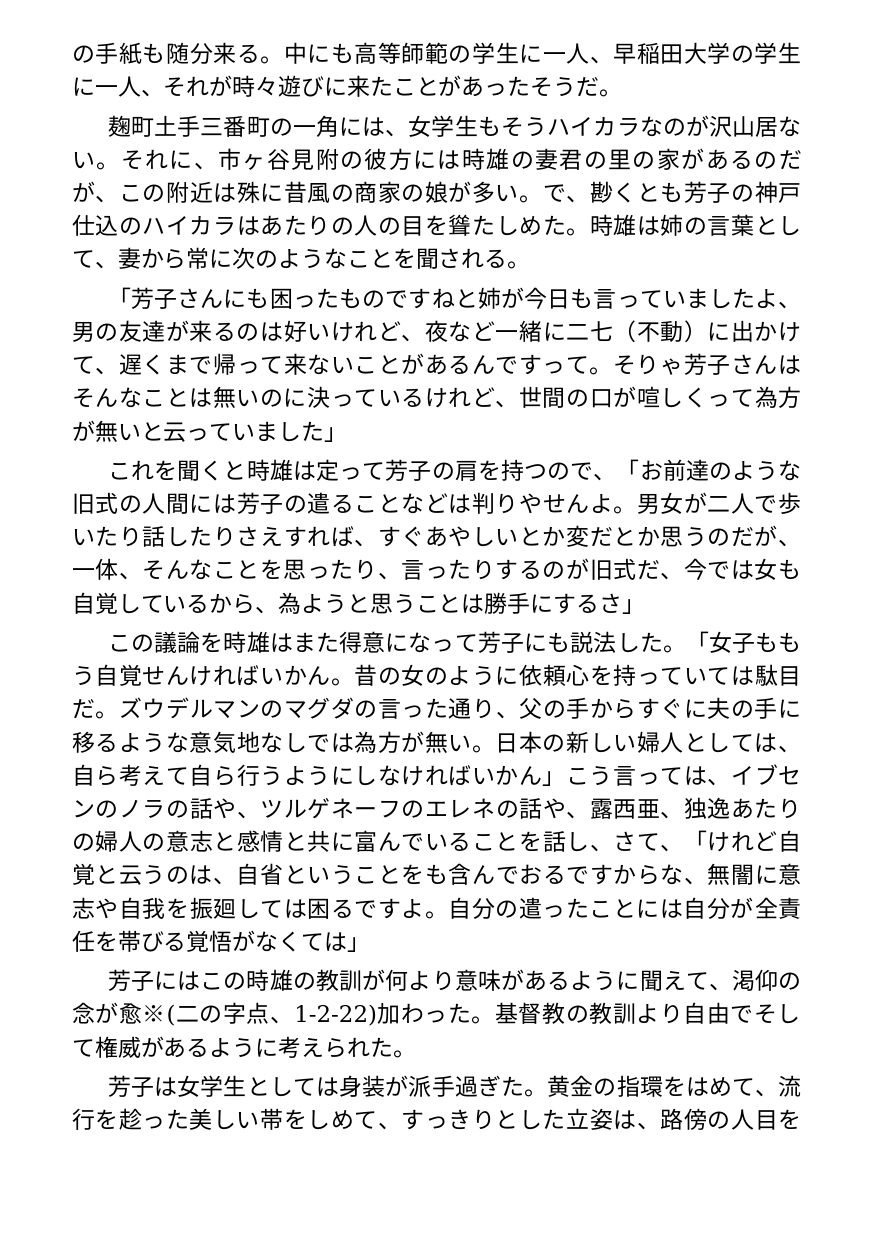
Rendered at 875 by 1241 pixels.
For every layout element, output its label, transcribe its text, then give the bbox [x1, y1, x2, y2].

text 麹町土手三番町の一角には、女学生もそうハイカラなのが沢山居ない。それに、市ヶ谷見附の彼方には時雄の妻君の里の家があるのだが、この附近は殊に昔風の商家の娘が多い。で、尠くとも芳子の神戸仕込のハイカラはあたりの人の目を聳たしめた。時雄は姉の言葉として、妻から常に次のようなことを聞される。 [72, 108, 802, 274]
text 「芳子さんにも困ったものですねと姉が今日も言っていましたよ、男の友達が来るのは好いけれど、夜など一緒に二七（不動）に出かけて、遅くまで帰って来ないことがあるんですって。そりゃ芳子さんはそんなことは無いのに決っているけれど、世間の口が喧しくって為方が無いと云っていました」 [72, 281, 802, 447]
text これを聞くと時雄は定って芳子の肩を持つので、「お前達のような旧式の人間には芳子の遣ることなどは判りやせんよ。男女が二人で歩いたり話したりさえすれば、すぐあやしいとか変だとか思うのだが、一体、そんなことを思ったり、言ったりするのが旧式だ、今では女も自覚しているから、為ようと思うことは勝手にするさ」 [72, 453, 802, 619]
text の手紙も随分来る。中にも高等師範の学生に一人、早稲田大学の学生に一人、それが時々遊びに来たことがあったそうだ。 [72, 36, 802, 102]
text この議論を時雄はまた得意になって芳子にも説法した。「女子ももう自覚せんければいかん。昔の女のように依頼心を持っていては駄目だ。ズウデルマンのマグダの言った通り、父の手からすぐに夫の手に移るような意気地なしでは為方が無い。日本の新しい婦人としては、自ら考えて自ら行うようにしなければいかん」こう言っては、イブセンのノラの話や、ツルゲネーフのエレネの話や、露西亜、独逸あたりの婦人の意志と感情と共に富んでいることを話し、さて、「けれど自覚と云うのは、自省ということをも含んでおるですからな、無闇に意志や自我を振廻しては困るですよ。自分の遣ったことには自分が全責任を帯びる覚悟がなくては」 [72, 625, 802, 957]
text 芳子は女学生としては身装が派手過ぎた。黄金の指環をはめて、流行を趁った美しい帯をしめて、すっきりとした立姿は、路傍の人目を [72, 1068, 802, 1135]
text 芳子にはこの時雄の教訓が何より意味があるように聞えて、渇仰の念が愈※(二の字点、1-2-22)加わった。基督教の教訓より自由でそして権威があるように考えられた。 [72, 963, 802, 1063]
